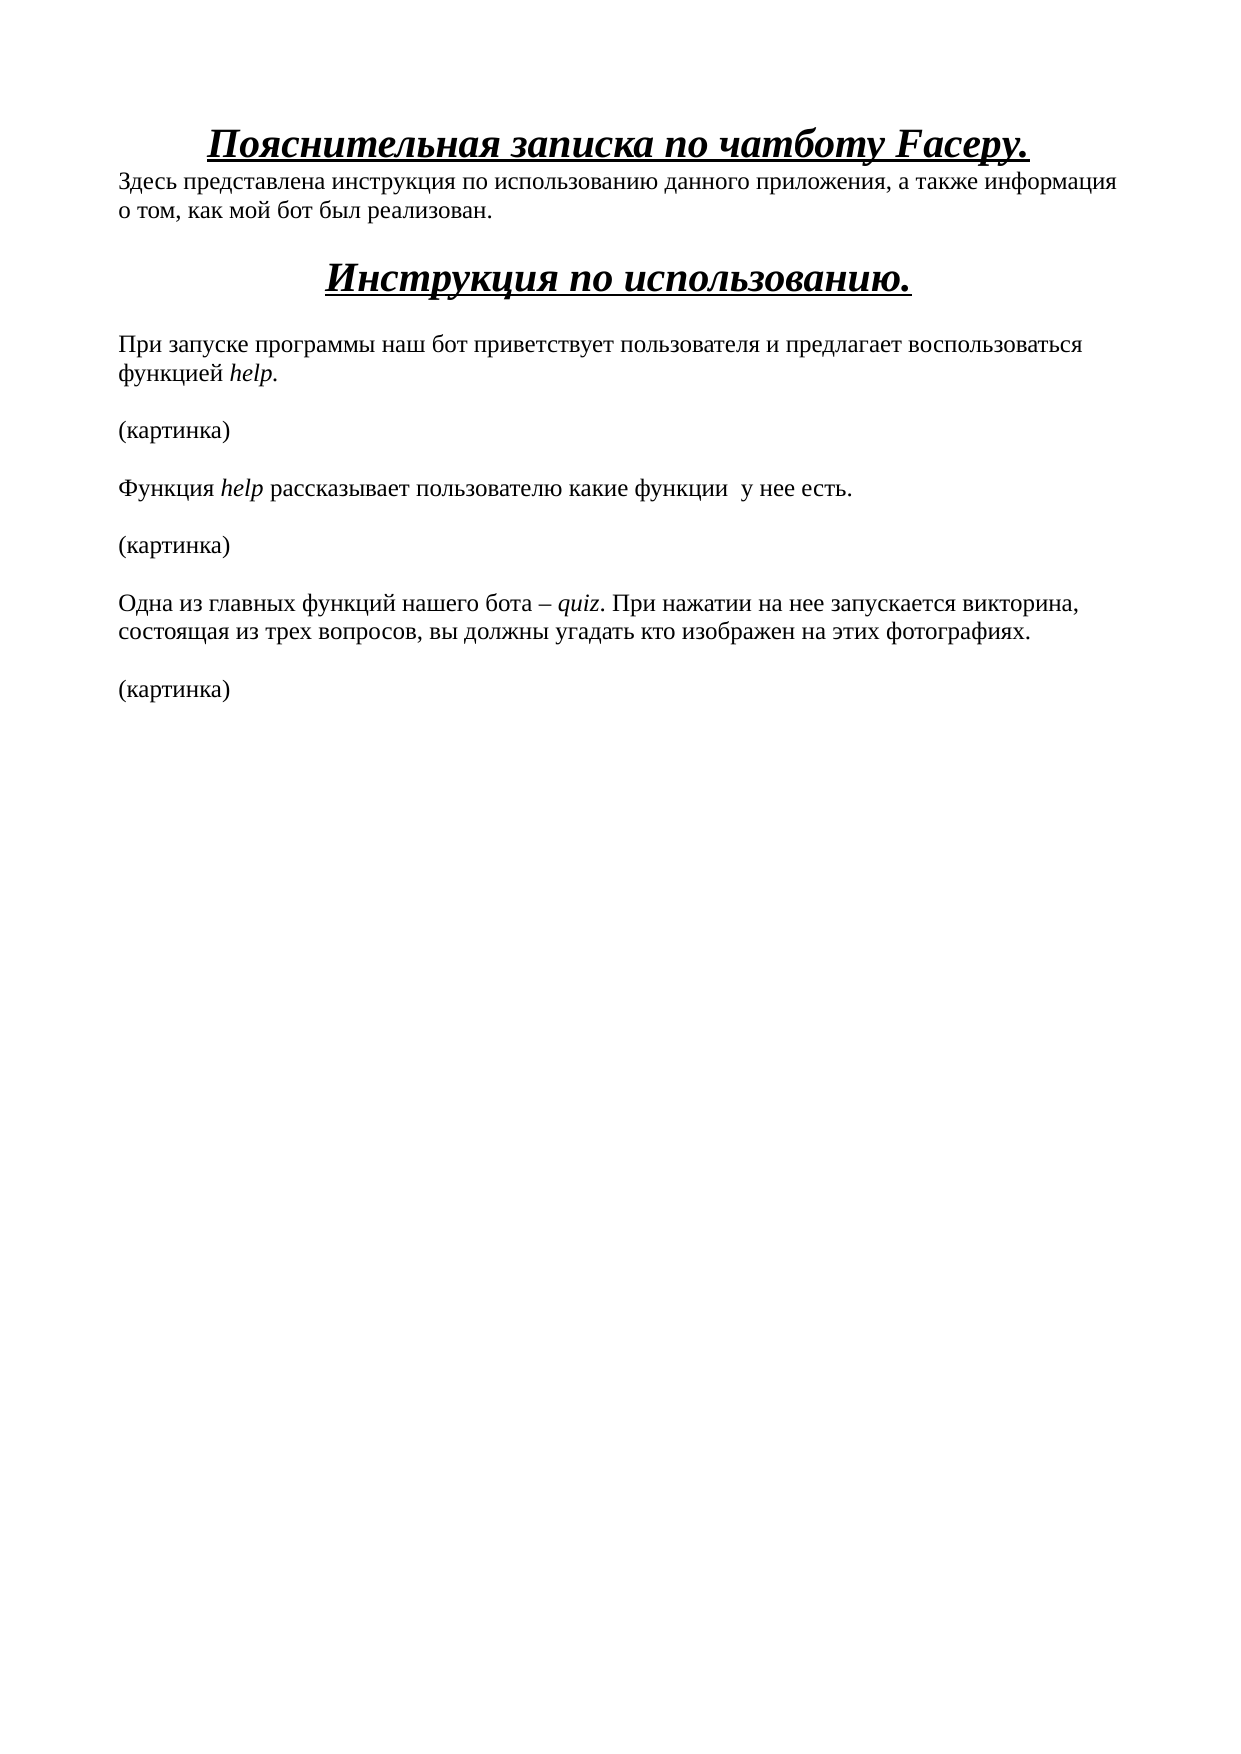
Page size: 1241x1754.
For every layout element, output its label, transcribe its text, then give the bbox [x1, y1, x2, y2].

text (картинка) [118, 530, 1122, 559]
text Инструкция по использованию. [118, 252, 1122, 300]
text Здесь представлена инструкция по использованию данного приложения, а также информация о том, как мой бот был реализован. [118, 166, 1122, 223]
text (картинка) [118, 674, 1122, 703]
text Пояснительная записка по чатботу Facepy. [118, 118, 1122, 166]
text При запуске программы наш бот приветствует пользователя и предлагает воспользоваться функцией help. [118, 329, 1122, 386]
text (картинка) [118, 415, 1122, 444]
text Функция help рассказывает пользователю какие функции у нее есть. [118, 473, 1122, 501]
text Одна из главных функций нашего бота – quiz. При нажатии на нее запускается викторина, состоящая из трех вопросов, вы должны угадать кто изображен на этих фотографиях. [118, 588, 1122, 645]
